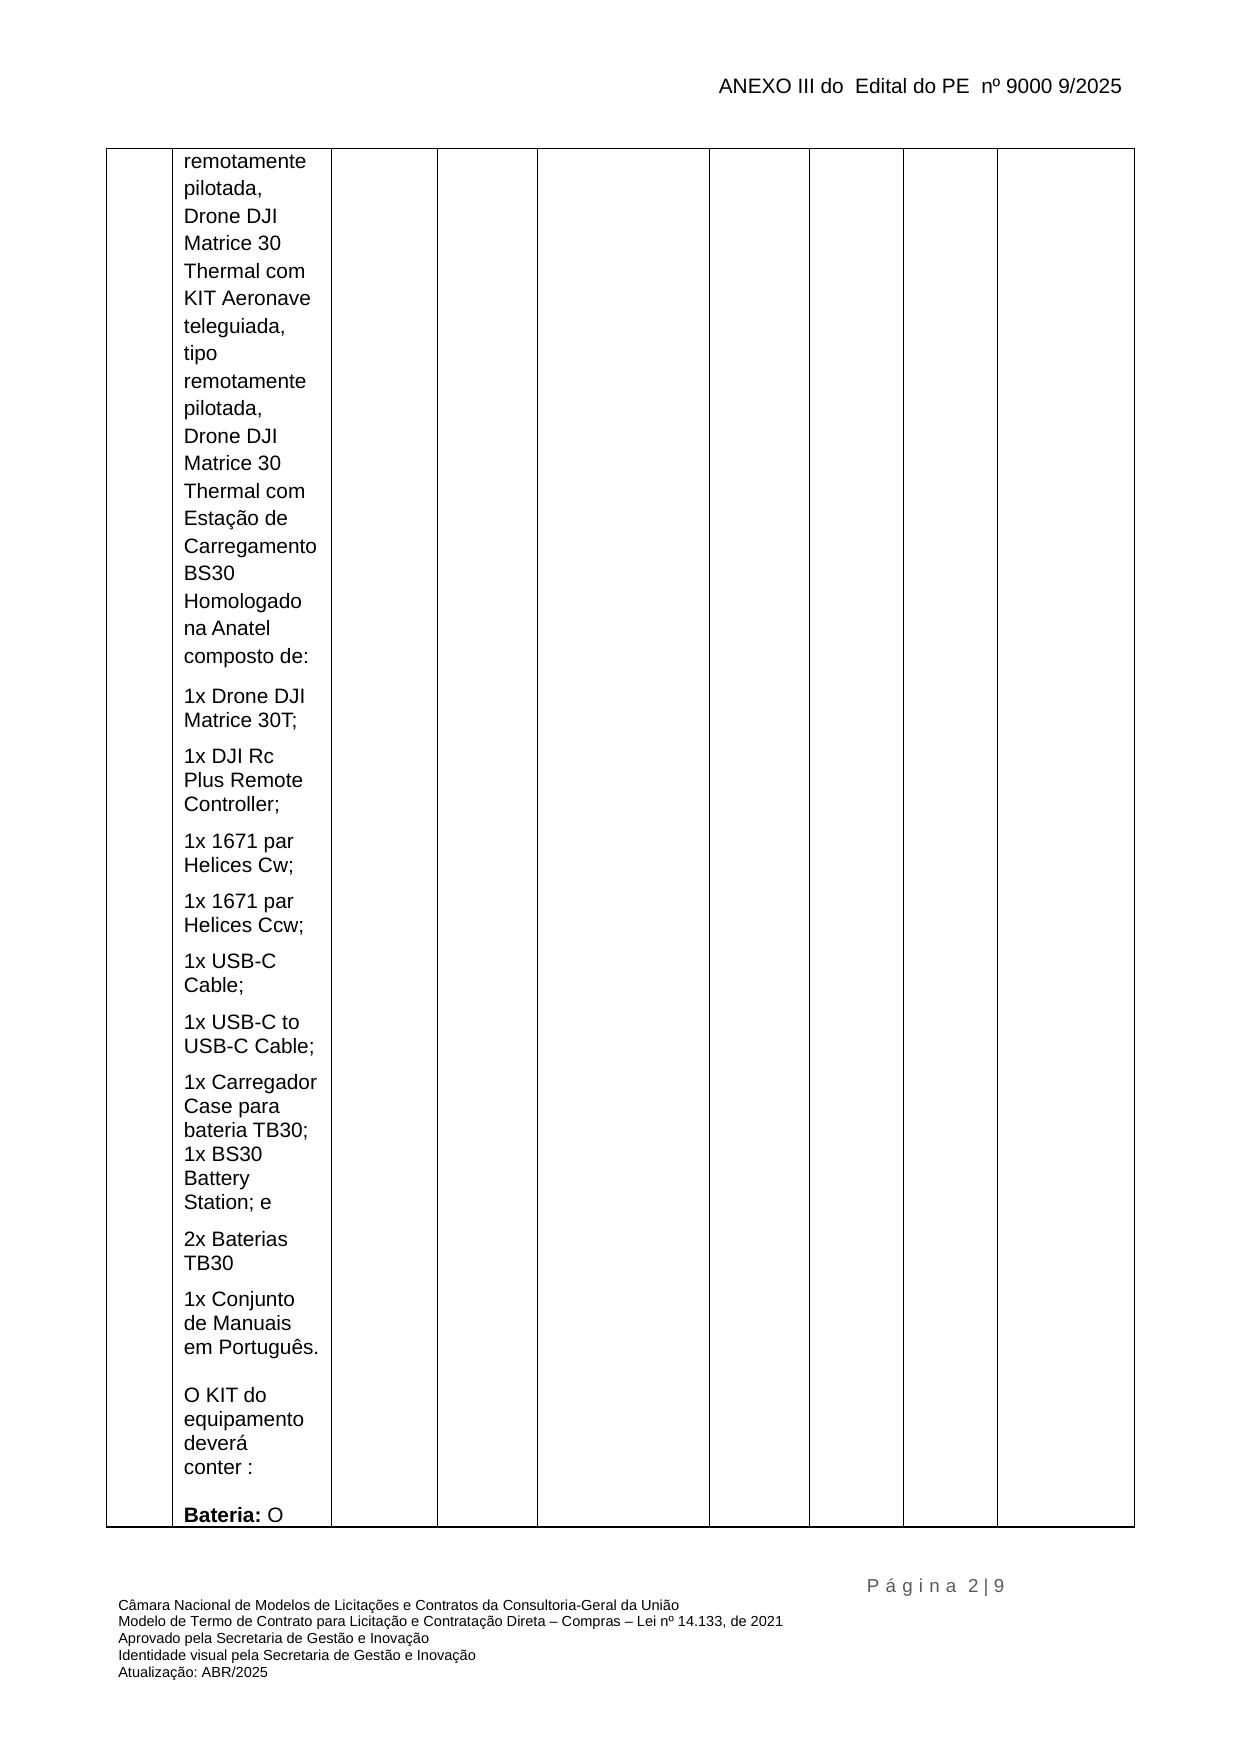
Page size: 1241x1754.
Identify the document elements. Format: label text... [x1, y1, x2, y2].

table_cell [438, 149, 537, 1526]
table_cell [538, 149, 709, 1526]
table_cell [332, 149, 437, 1526]
table_cell [107, 149, 172, 1526]
table_cell [998, 149, 1134, 1526]
table_cell remotamente pilotada, Drone DJI Matrice 30 Thermal com KIT Aeronave teleguiada, tipo remotamente pilotada, Drone DJI Matrice 30 Thermal com Estação de Carregamento BS30 Homologado na Anatel composto de: 1x Drone DJI Matrice 30T; 1x DJI Rc Plus Remote Controller; 1x 1671 par Helices Cw; 1x 1671 par Helices Ccw; 1x USB-C Cable; 1x USB-C to USB-C Cable; 1x Carregador Case para bateria TB30; 1x BS30 Battery Station; e 2x Baterias TB30 1x Conjunto de Manuais em Português. O KIT do equipamento deverá conter : Bateria: O [173, 149, 331, 1526]
table_cell [710, 149, 809, 1526]
table_cell [810, 149, 903, 1526]
table_cell [904, 149, 997, 1526]
